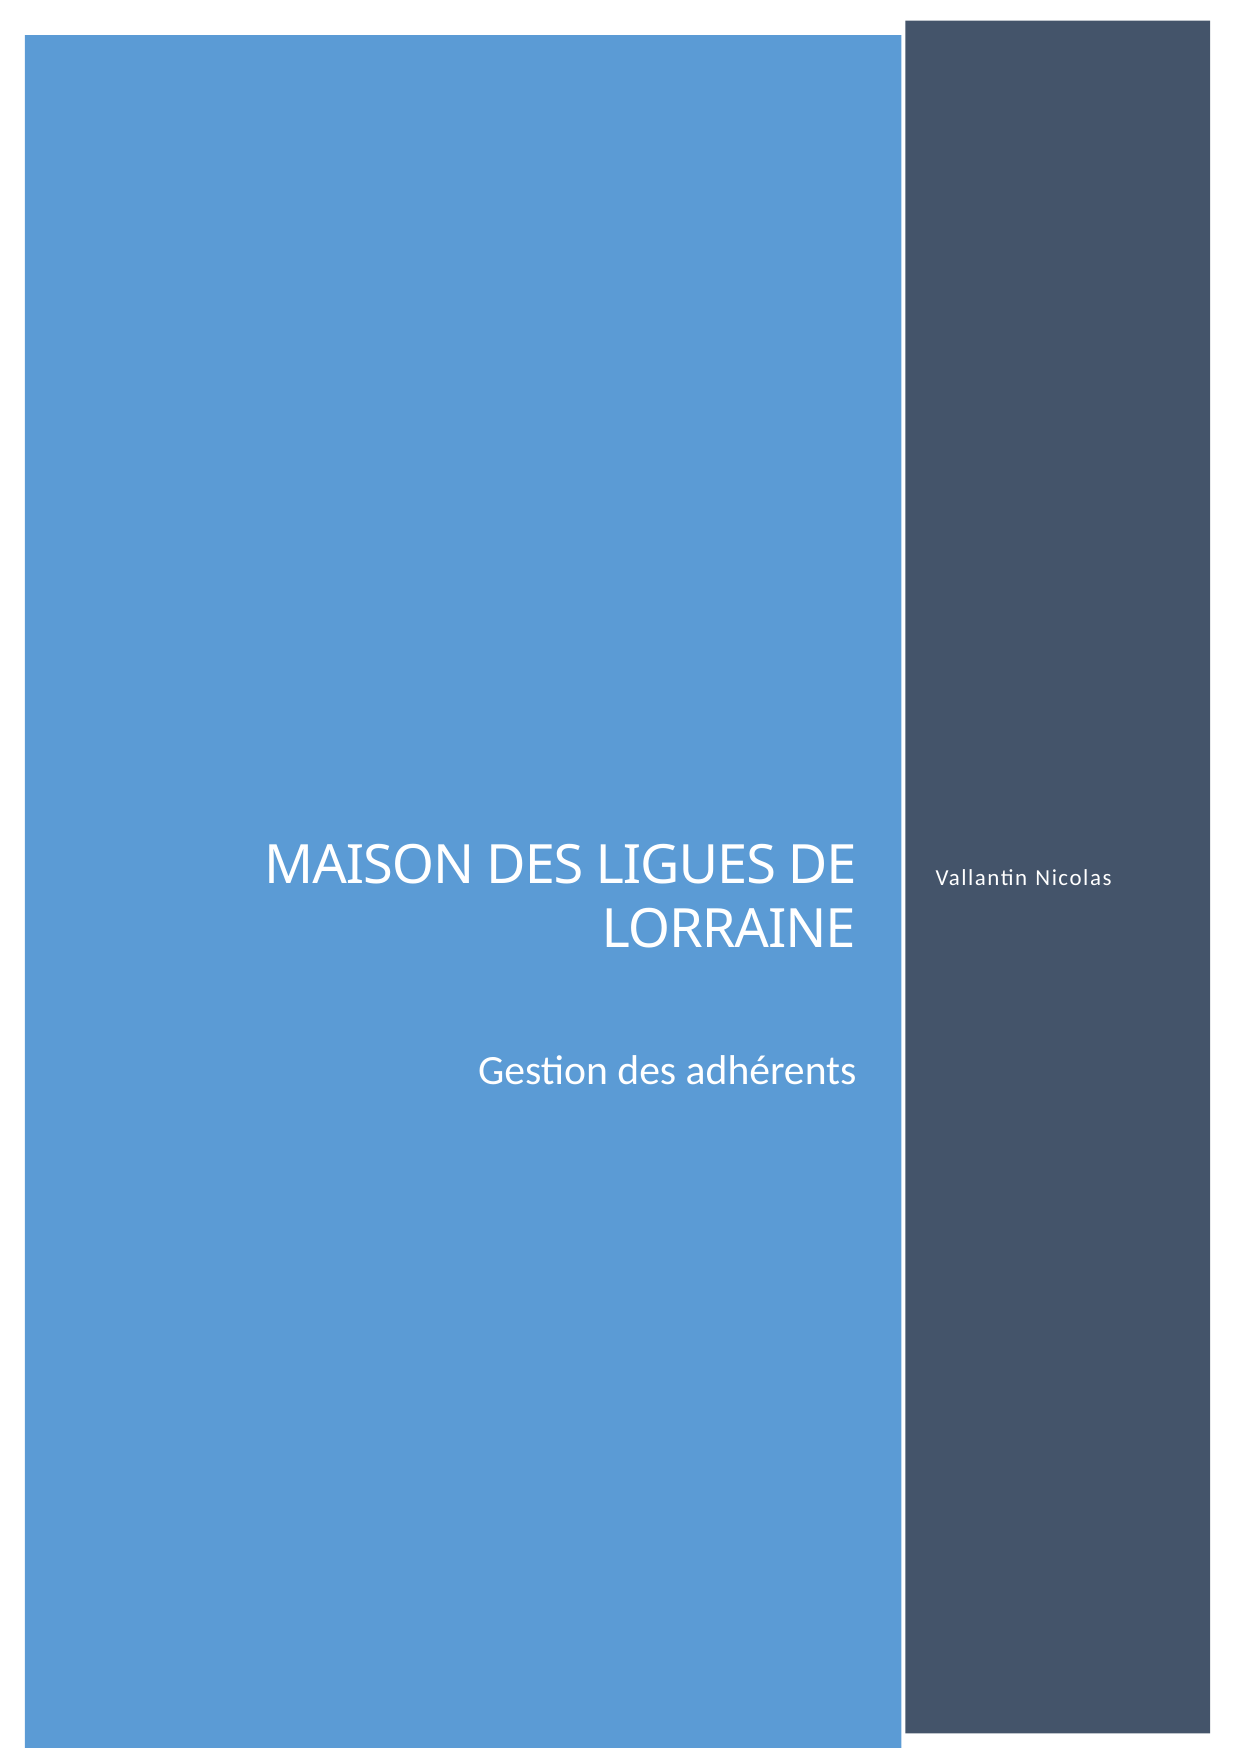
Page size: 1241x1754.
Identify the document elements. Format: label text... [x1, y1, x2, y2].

title Maison des ligues de Lorraine [70, 831, 856, 964]
subtitle Vallantin Nicolas [935, 863, 1180, 891]
text Gestion des adhérents [175, 1044, 856, 1095]
